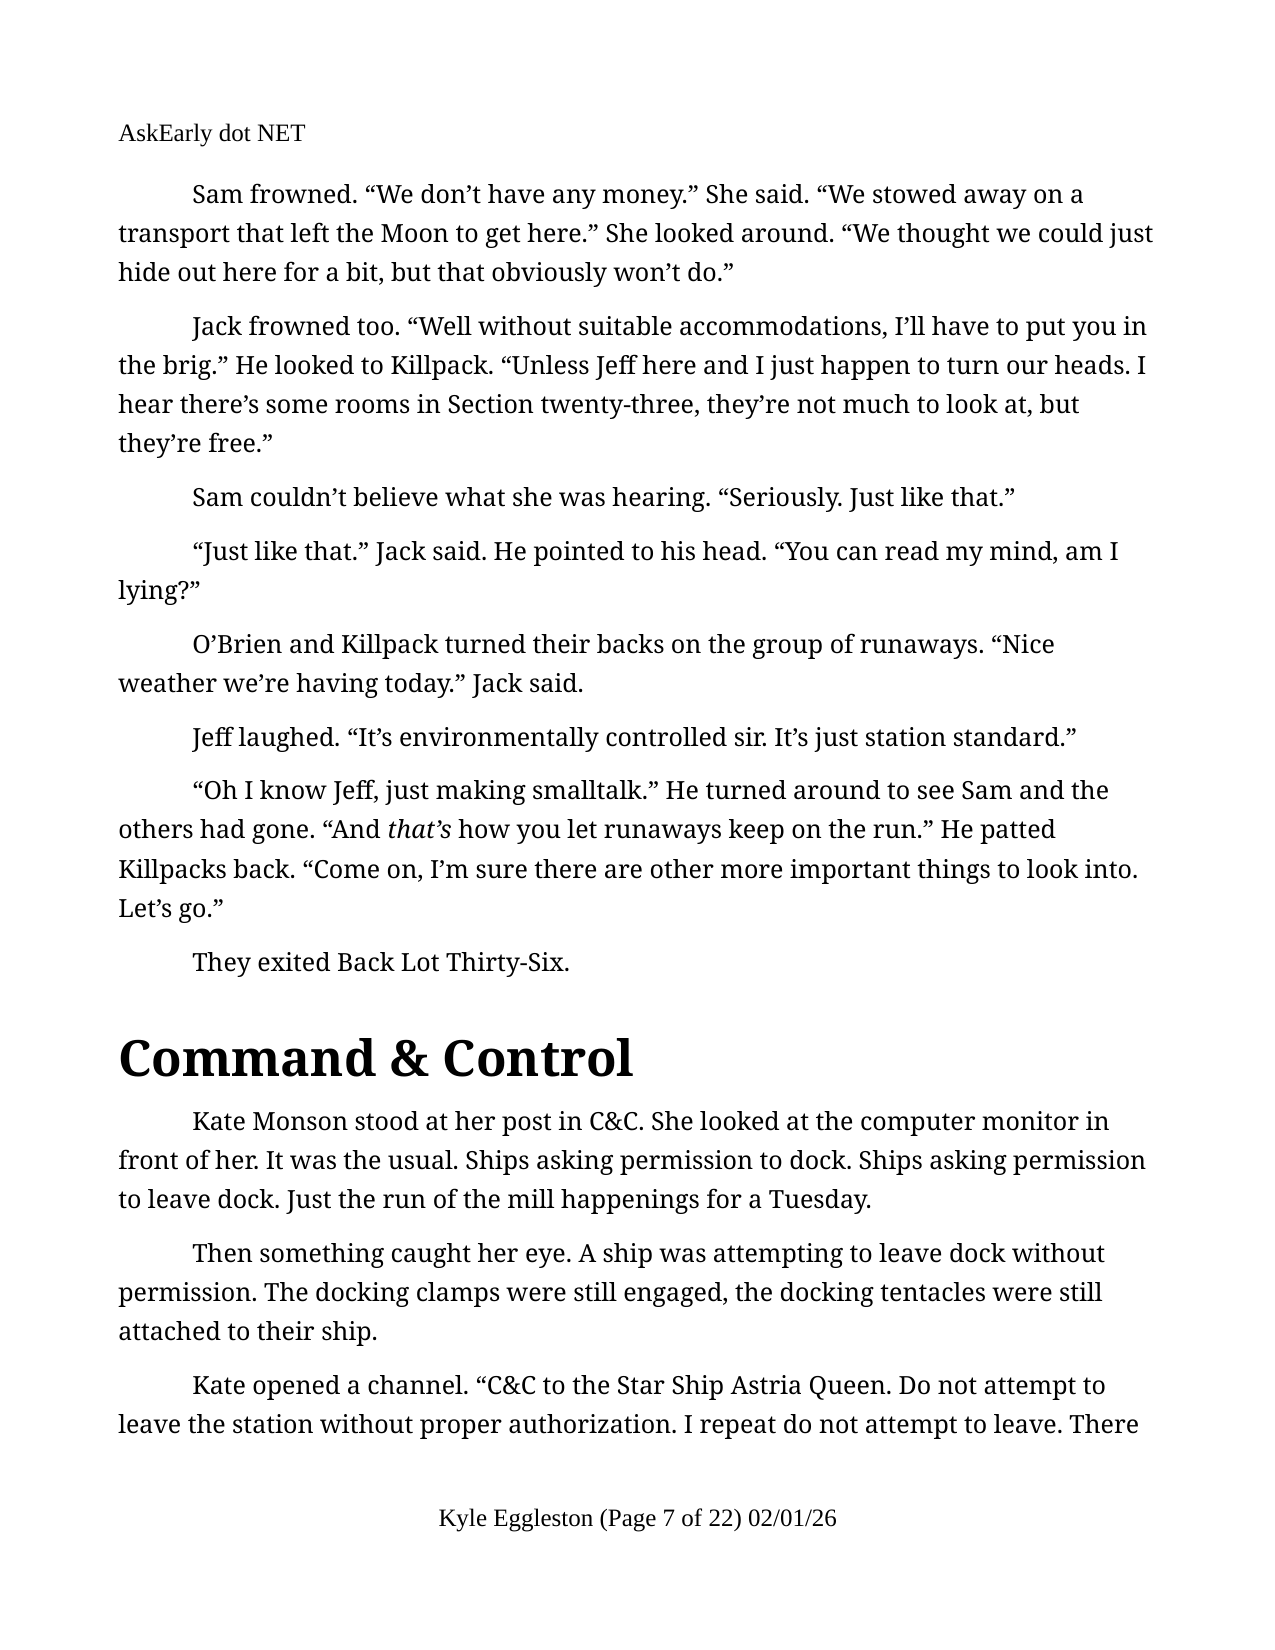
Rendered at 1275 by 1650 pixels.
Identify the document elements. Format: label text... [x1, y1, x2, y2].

text Then something caught her eye. A ship was attempting to leave dock without permission. The docking clamps were still engaged, the docking tentacles were still attached to their ship. [118, 1236, 1157, 1348]
text Sam couldn’t believe what she was hearing. “Seriously. Just like that.” [118, 480, 1157, 514]
subtitle Command & Control [118, 1023, 1157, 1091]
text Jack frowned too. “Well without suitable accommodations, I’ll have to put you in the brig.” He looked to Killpack. “Unless Jeff here and I just happen to turn our heads. I hear there’s some rooms in Section twenty-three, they’re not much to look at, but they’re free.” [118, 308, 1157, 460]
text “Just like that.” Jack said. He pointed to his head. “You can read my mind, am I lying?” [118, 533, 1157, 607]
text Sam frowned. “We don’t have any money.” She said. “We stowed away on a transport that left the Moon to get here.” She looked around. “We thought we could just hide out here for a bit, but that obviously won’t do.” [118, 176, 1157, 289]
text “Oh I know Jeff, just making smalltalk.” He turned around to see Sam and the others had gone. “And that’s how you let runaways keep on the run.” He patted Killpacks back. “Come on, I’m sure there are other more important things to look into. Let’s go.” [118, 773, 1157, 924]
text They exited Back Lot Thirty-Six. [118, 944, 1157, 978]
text Jeff laughed. “It’s environmentally controlled sir. It’s just station standard.” [118, 719, 1157, 753]
text O’Brien and Killpack turned their backs on the group of runaways. “Nice weather we’re having today.” Jack said. [118, 626, 1157, 699]
text Kate opened a channel. “C&C to the Star Ship Astria Queen. Do not attempt to leave the station without proper authorization. I repeat do not attempt to leave. There [118, 1368, 1157, 1441]
text Kate Monson stood at her post in C&C. She looked at the computer monitor in front of her. It was the usual. Ships asking permission to dock. Ships asking permission to leave dock. Just the run of the mill happenings for a Tuesday. [118, 1104, 1157, 1216]
